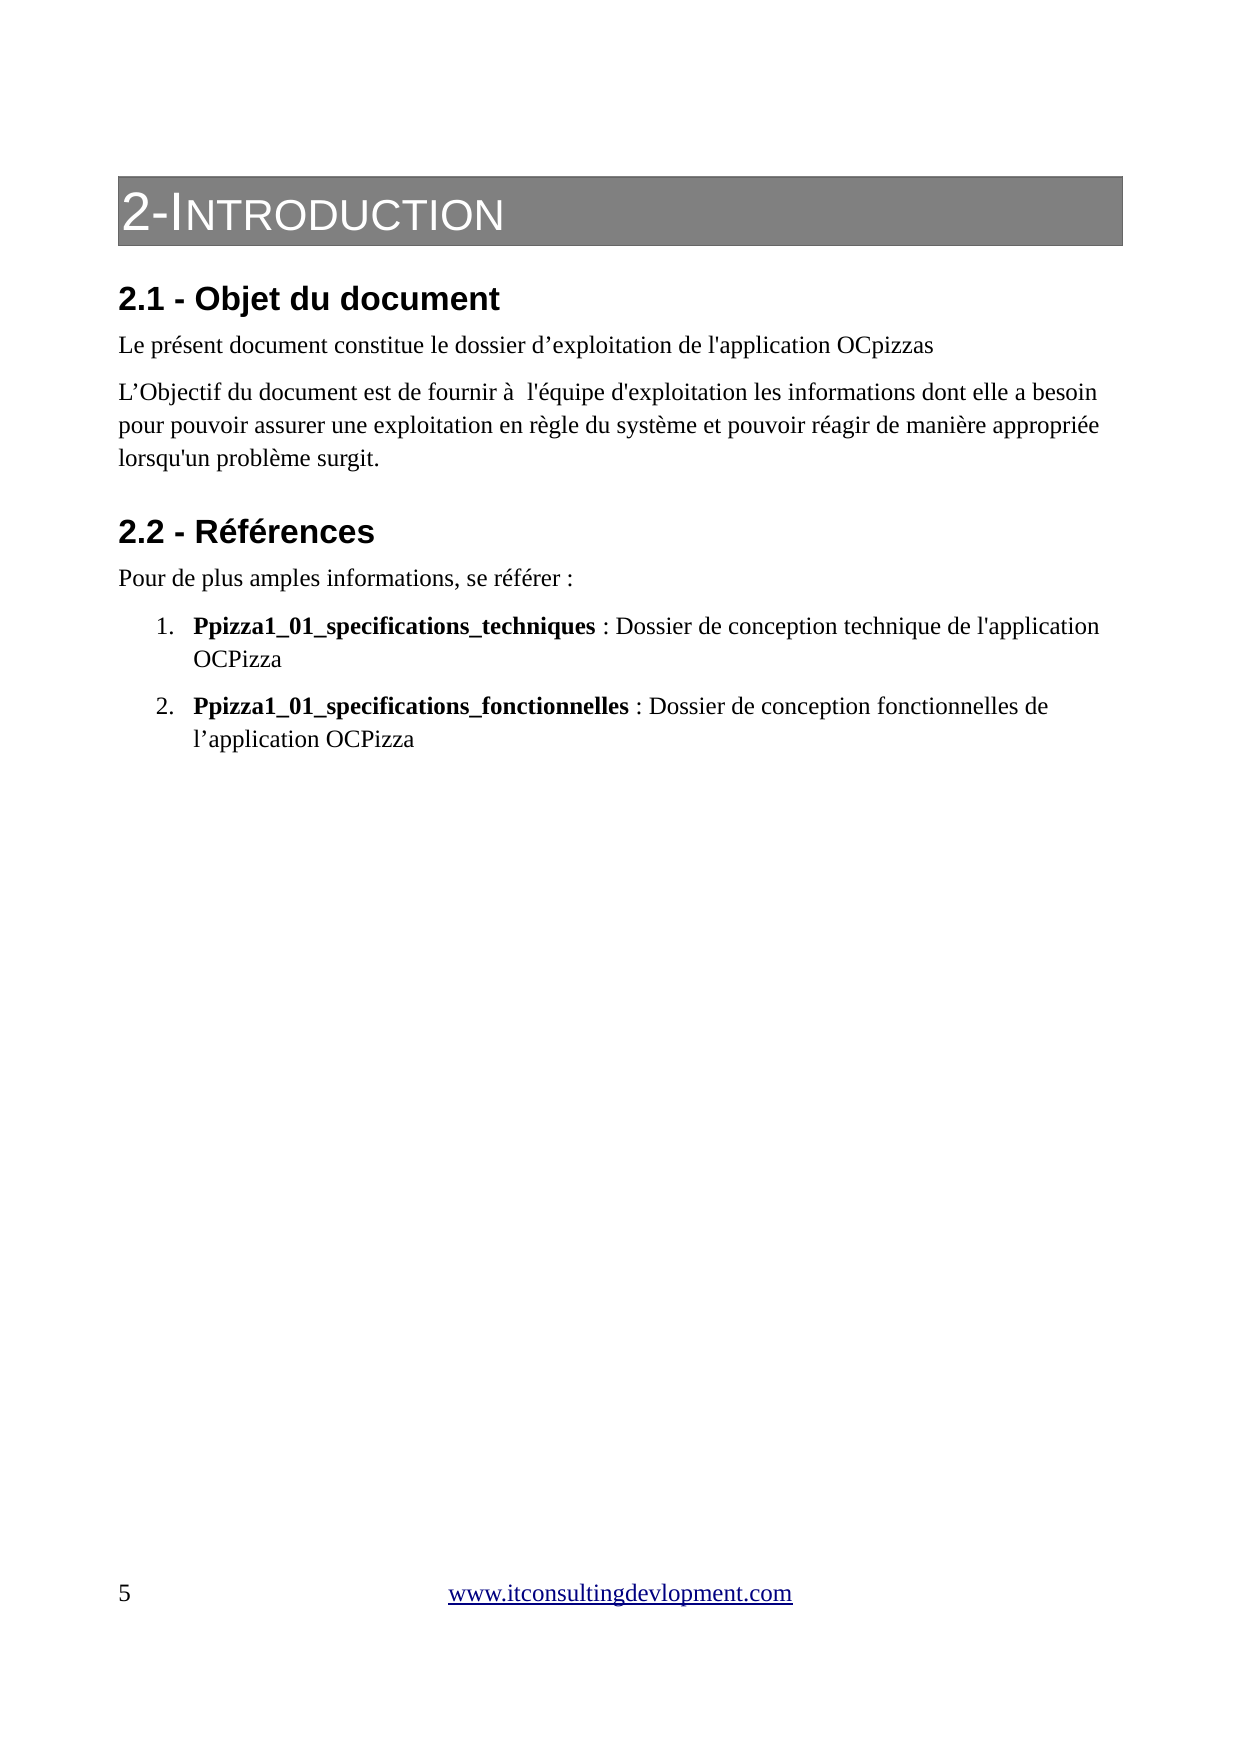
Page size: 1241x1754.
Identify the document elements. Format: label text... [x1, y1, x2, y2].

text Pour de plus amples informations, se référer : [118, 563, 1122, 592]
text L’Objectif du document est de fournir à l'équipe d'exploitation les informations dont elle a besoin pour pouvoir assurer une exploitation en règle du système et pouvoir réagir de manière appropriée lorsqu'un problème surgit. [118, 377, 1122, 472]
list Ppizza1_01_specifications_fonctionnelles : Dossier de conception fonctionnelles de l’application OCPizza [156, 691, 1122, 753]
text Le présent document constitue le dossier d’exploitation de l'application OCpizzas [118, 330, 1122, 359]
list Ppizza1_01_specifications_techniques : Dossier de conception technique de l'application OCPizza [156, 611, 1122, 672]
subtitle 2.2 - Références [118, 512, 1122, 551]
subtitle 2.1 - Objet du document [118, 279, 1122, 317]
subtitle 2-Introduction [119, 178, 1122, 245]
